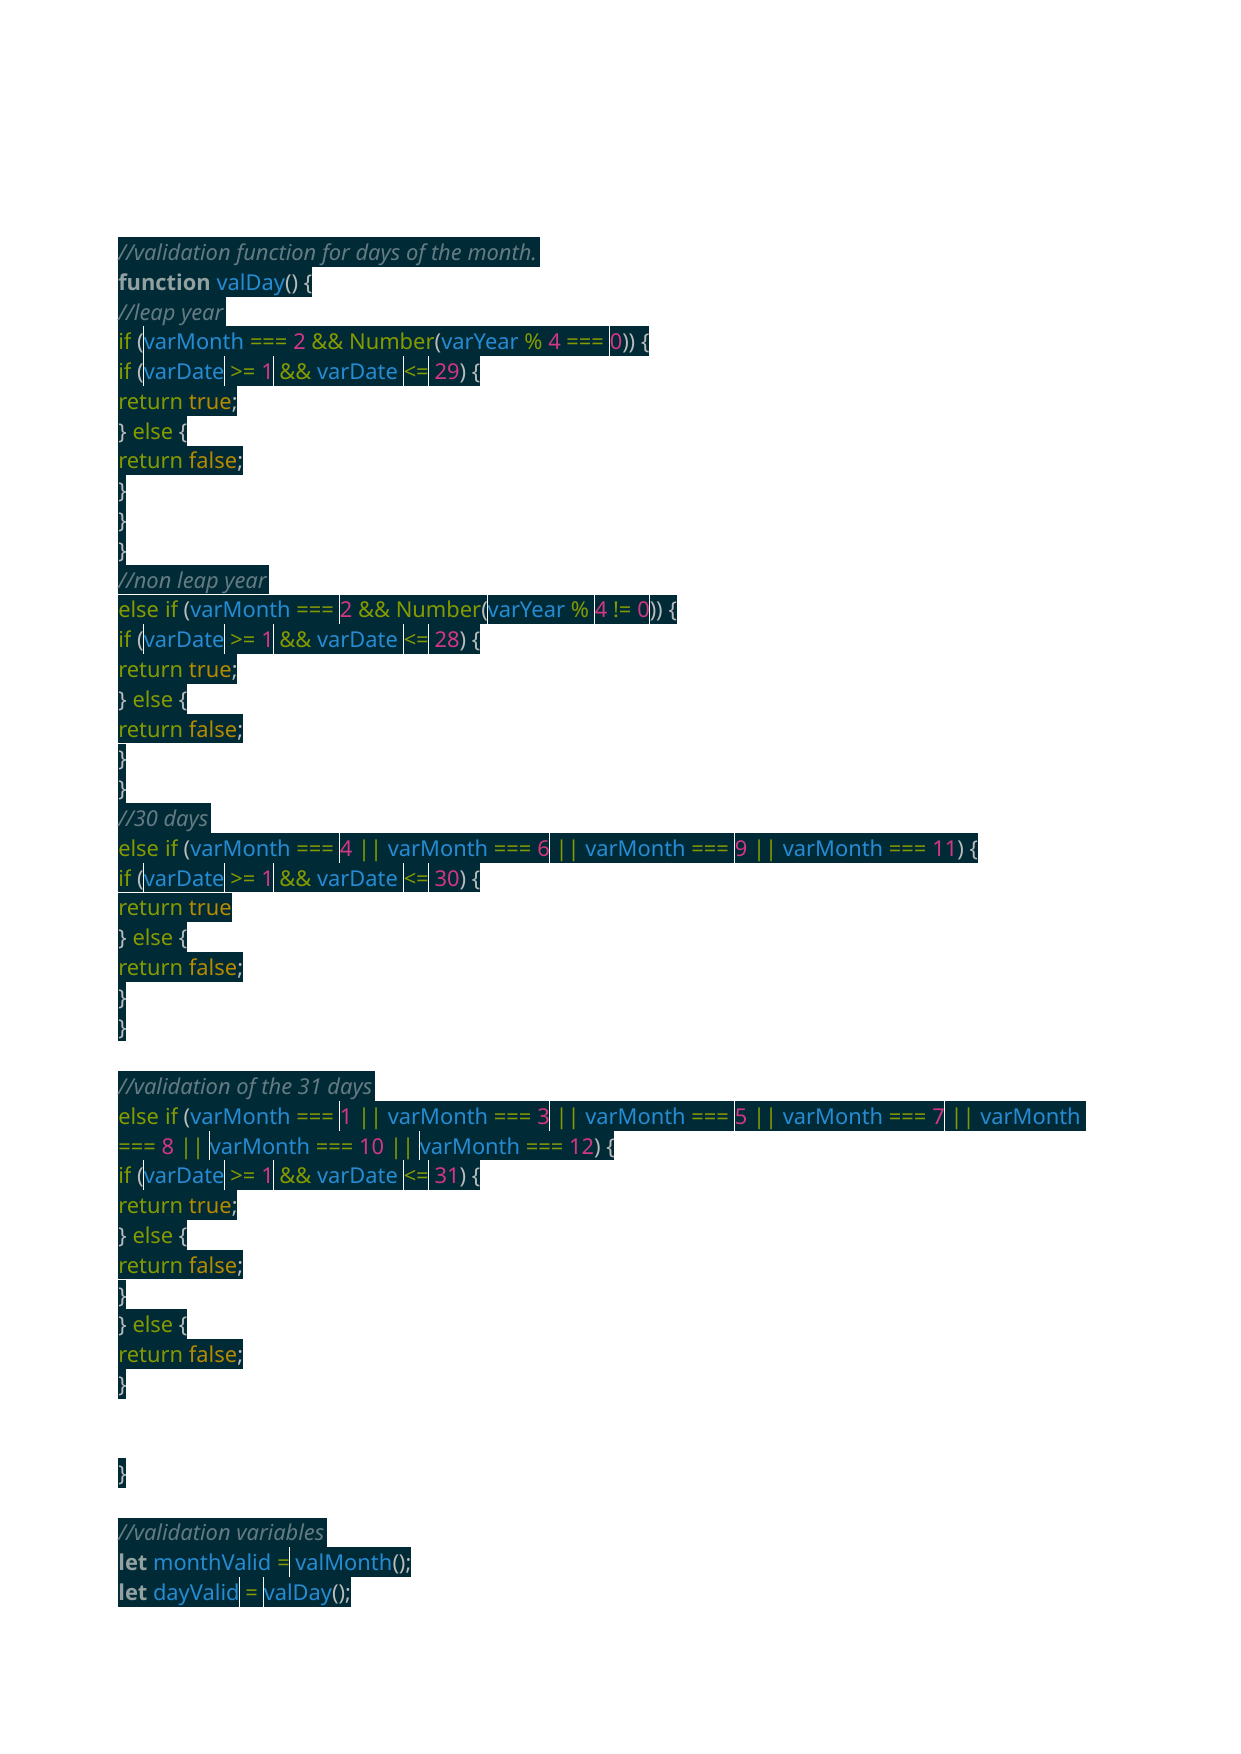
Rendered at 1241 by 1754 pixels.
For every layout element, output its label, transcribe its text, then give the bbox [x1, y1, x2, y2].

text } [118, 1279, 1122, 1309]
text return false; [118, 1339, 1122, 1369]
text return true; [118, 654, 1122, 684]
text } [118, 743, 1122, 773]
text } else { [118, 1309, 1122, 1339]
text } [118, 1012, 1122, 1041]
text if (varDate >= 1 && varDate <= 30) { [118, 863, 1122, 892]
text //non leap year [118, 565, 1122, 594]
text } [118, 505, 1122, 535]
text return true; [118, 386, 1122, 416]
text } else { [118, 922, 1122, 952]
text } [118, 982, 1122, 1012]
text } [118, 773, 1122, 803]
text } [118, 1369, 1122, 1399]
text //validation of the 31 days [118, 1071, 1122, 1101]
text else if (varMonth === 1 || varMonth === 3 || varMonth === 5 || varMonth === 7 || varMonth === 8 || varMonth === 10 || varMonth === 12) { [118, 1101, 1122, 1160]
text return false; [118, 446, 1122, 475]
text } [118, 475, 1122, 505]
text let monthValid = valMonth(); [118, 1547, 1122, 1577]
text } else { [118, 684, 1122, 714]
text } else { [118, 416, 1122, 446]
text else if (varMonth === 4 || varMonth === 6 || varMonth === 9 || varMonth === 11) { [118, 833, 1122, 863]
text } else { [118, 1220, 1122, 1250]
text if (varDate >= 1 && varDate <= 31) { [118, 1160, 1122, 1190]
text return true; [118, 1190, 1122, 1220]
text if (varDate >= 1 && varDate <= 28) { [118, 624, 1122, 654]
text return false; [118, 952, 1122, 982]
text else if (varMonth === 2 && Number(varYear % 4 != 0)) { [118, 594, 1122, 624]
text return true [118, 892, 1122, 922]
text return false; [118, 714, 1122, 743]
text if (varDate >= 1 && varDate <= 29) { [118, 356, 1122, 386]
text return false; [118, 1250, 1122, 1279]
text let dayValid = valDay(); [118, 1577, 1122, 1607]
text } [118, 535, 1122, 565]
text //validation variables [118, 1517, 1122, 1547]
text //leap year [118, 297, 1122, 326]
text function valDay() { [118, 267, 1122, 297]
text //30 days [118, 803, 1122, 833]
text } [118, 1458, 1122, 1488]
text if (varMonth === 2 && Number(varYear % 4 === 0)) { [118, 326, 1122, 356]
text //validation function for days of the month. [118, 237, 1122, 267]
